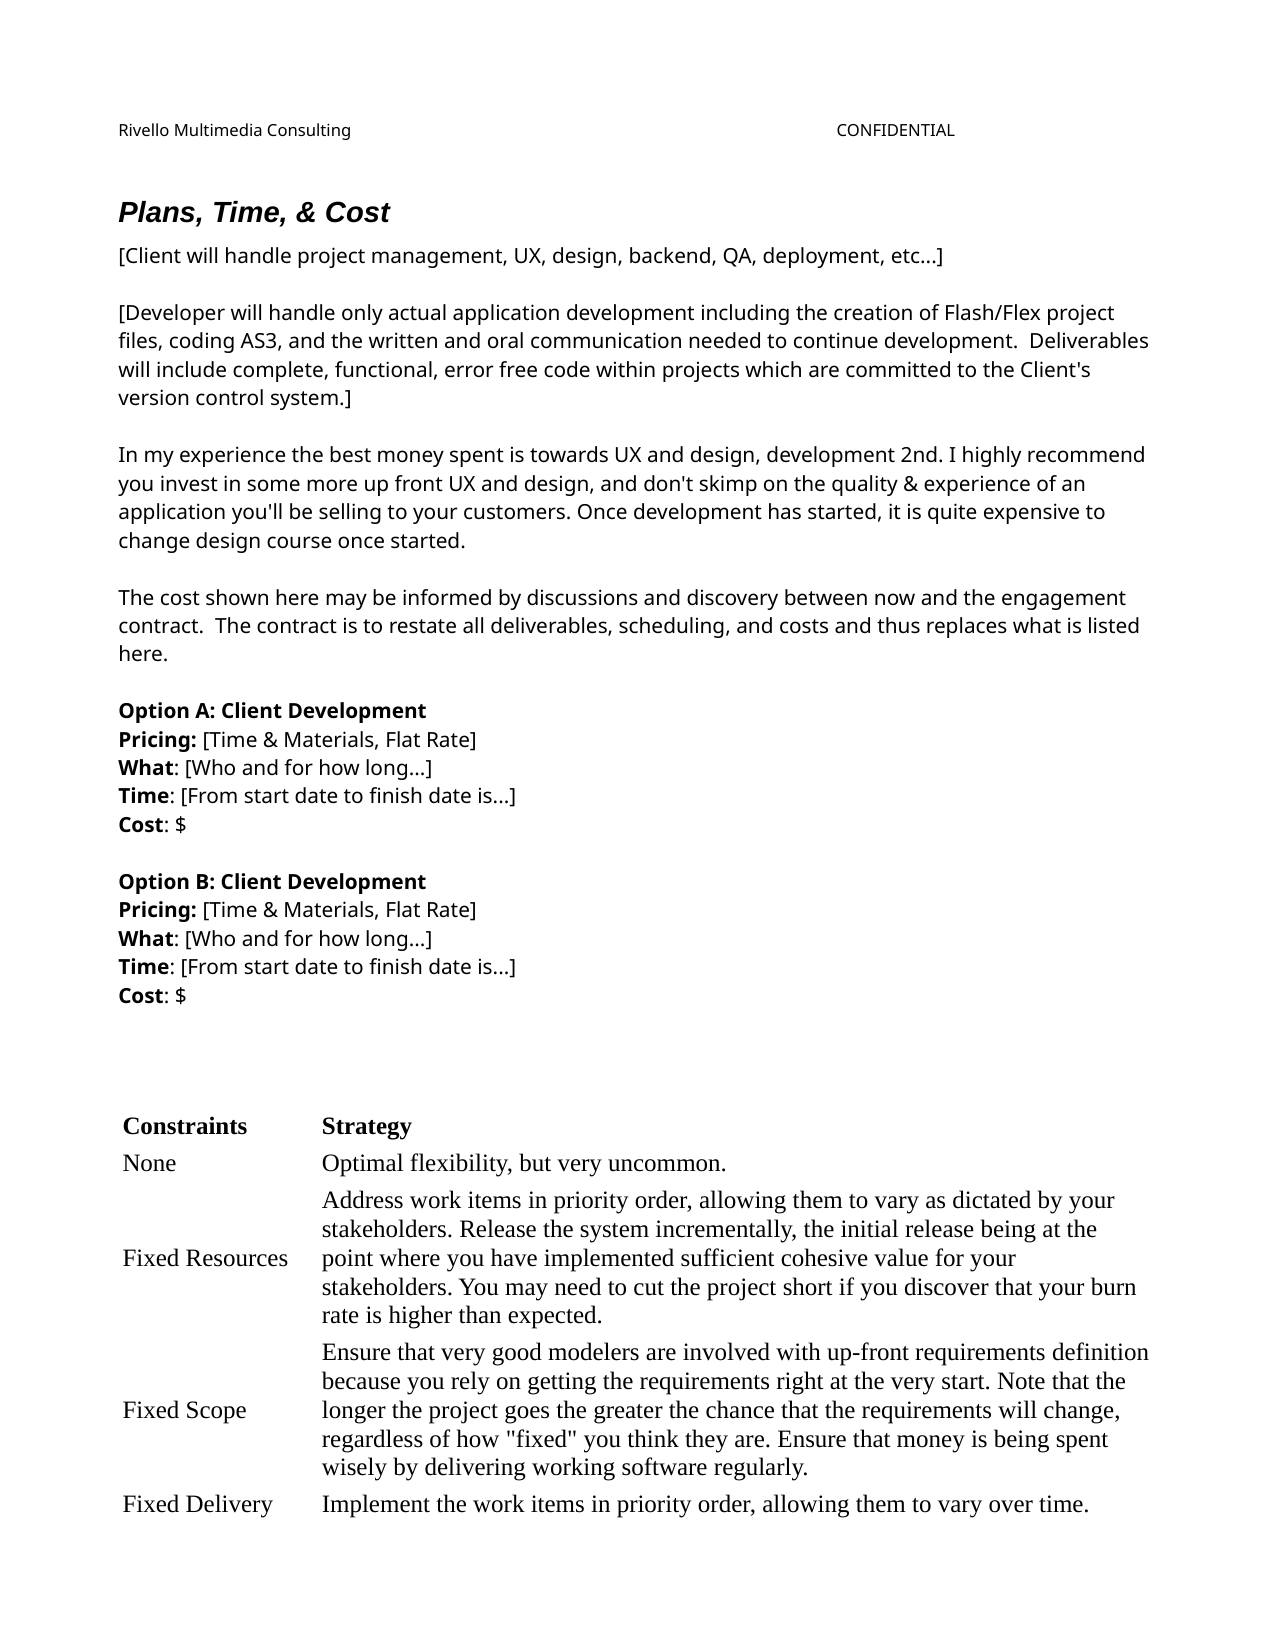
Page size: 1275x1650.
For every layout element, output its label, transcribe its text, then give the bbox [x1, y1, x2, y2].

text The cost shown here may be informed by discussions and discovery between now and the engagement contract. The contract is to restate all deliverables, scheduling, and costs and thus replaces what is listed here. [118, 583, 1157, 668]
table_cell Ensure that very good modelers are involved with up-front requirements definition because you rely on getting the requirements right at the very start. Note that the longer the project goes the greater the chance that the requirements will change, regardless of how "fixed" you think they are. Ensure that money is being spent wisely by delivering working software regularly. [318, 1333, 1157, 1485]
text What: [Who and for how long...] [118, 924, 1157, 952]
text Time: [From start date to finish date is...] [118, 952, 1157, 981]
text [Developer will handle only actual application development including the creation of Flash/Flex project files, coding AS3, and the written and oral communication needed to continue development. Deliverables will include complete, functional, error free code within projects which are committed to the Client's version control system.] [118, 298, 1157, 412]
table_cell Fixed Scope [118, 1333, 317, 1485]
text Option A: Client Development [118, 696, 1157, 725]
table_cell Fixed Resources [118, 1181, 317, 1333]
text In my experience the best money spent is towards UX and design, development 2nd. I highly recommend you invest in some more up front UX and design, and don't skimp on the quality & experience of an application you'll be selling to your customers. Once development has started, it is quite expensive to change design course once started. [118, 440, 1157, 554]
table_header Constraints [118, 1107, 317, 1144]
table_cell Fixed Delivery [118, 1485, 317, 1522]
text Time: [From start date to finish date is...] [118, 782, 1157, 810]
text What: [Who and for how long...] [118, 753, 1157, 782]
table_cell Address work items in priority order, allowing them to vary as dictated by your stakeholders. Release the system incrementally, the initial release being at the point where you have implemented sufficient cohesive value for your stakeholders. You may need to cut the project short if you discover that your burn rate is higher than expected. [318, 1181, 1157, 1333]
table_cell None [118, 1144, 317, 1181]
table_cell Optimal flexibility, but very uncommon. [318, 1144, 1157, 1181]
text Pricing: [Time & Materials, Flat Rate] [118, 725, 1157, 753]
text Option B: Client Development [118, 867, 1157, 895]
table_header Strategy [318, 1107, 1157, 1144]
text Cost: $ [118, 810, 1157, 838]
text Pricing: [Time & Materials, Flat Rate] [118, 895, 1157, 924]
text Cost: $ [118, 981, 1157, 1009]
table_cell Implement the work items in priority order, allowing them to vary over time. [318, 1485, 1157, 1522]
text [Client will handle project management, UX, design, backend, QA, deployment, etc...] [118, 241, 1157, 270]
subtitle Plans, Time, & Cost [118, 195, 1157, 229]
